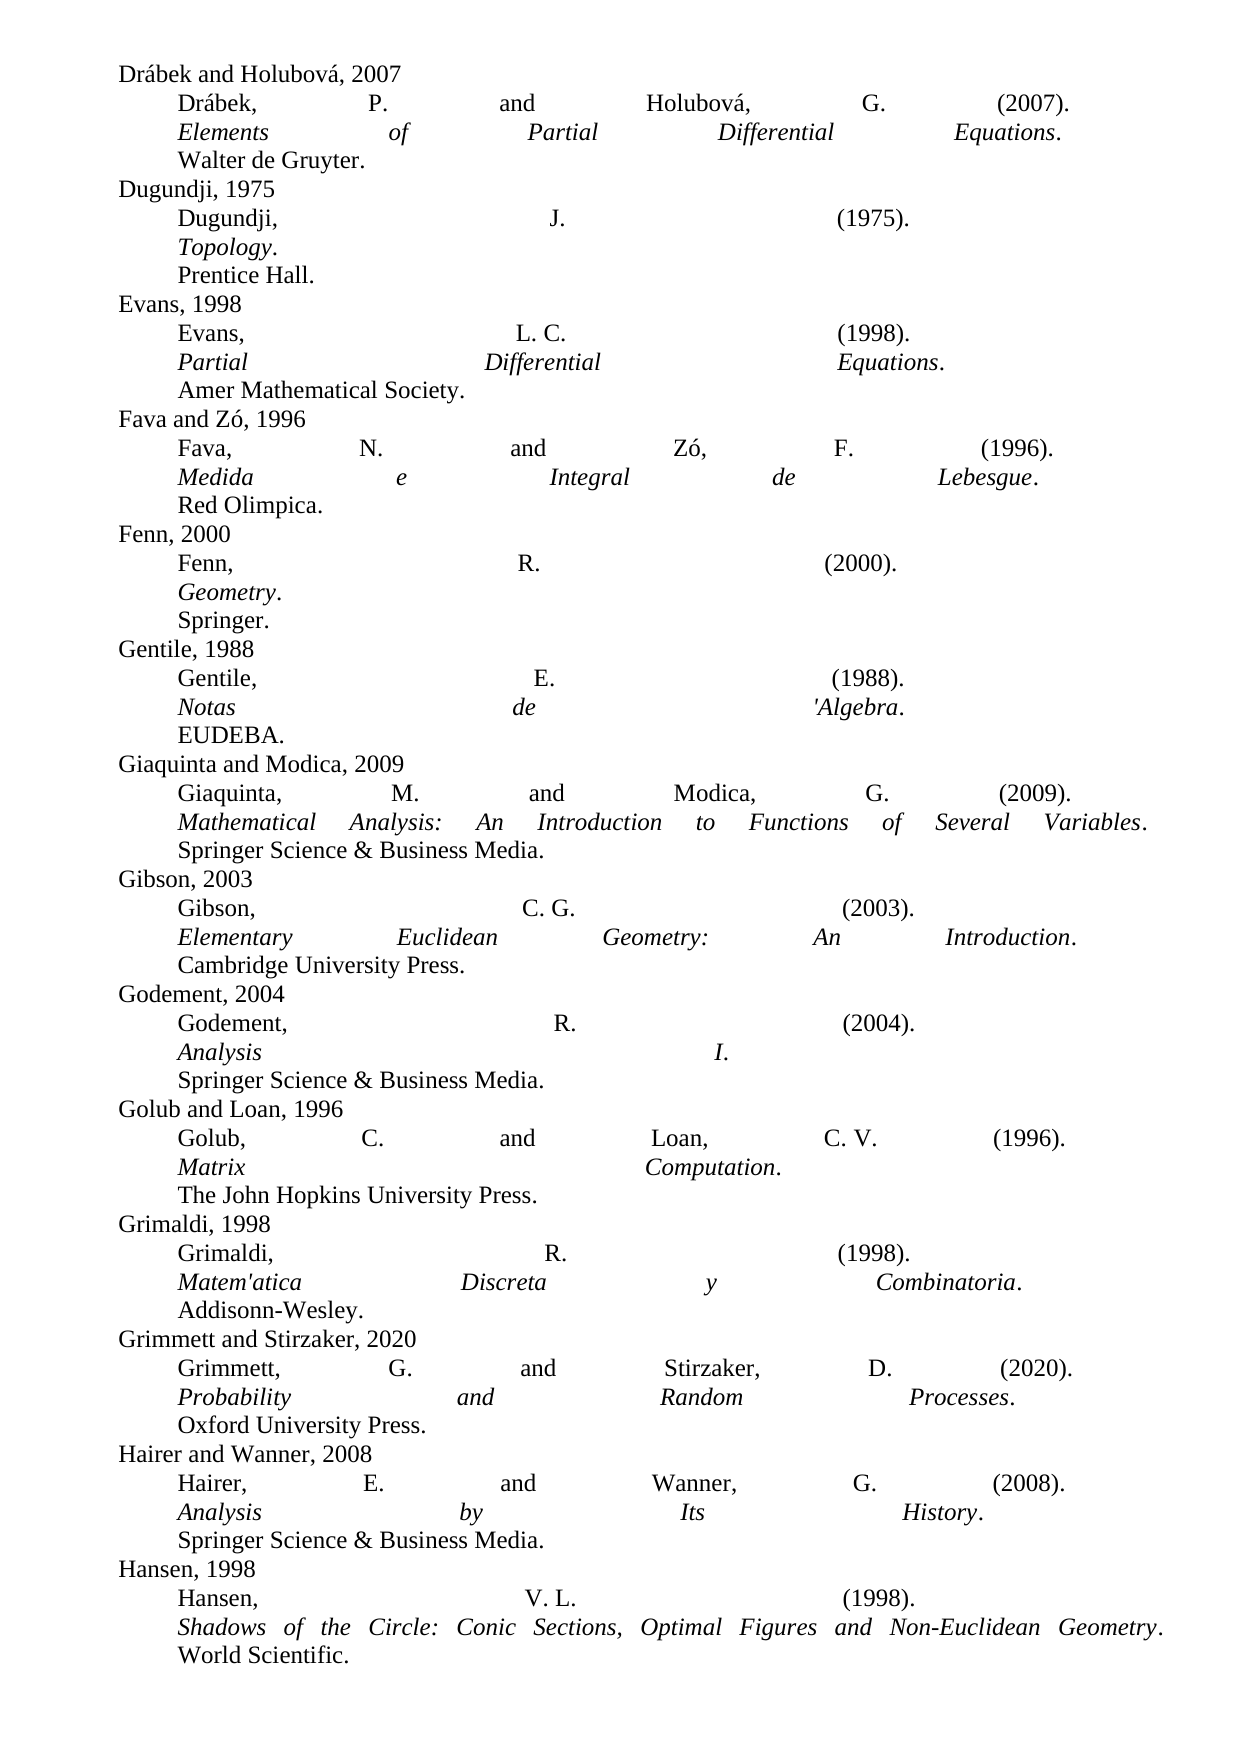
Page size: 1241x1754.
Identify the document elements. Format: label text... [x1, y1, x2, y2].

list Gentile, E. (1988). Notas de 'Algebra. EUDEBA. [177, 663, 1181, 749]
list Fenn, R. (2000). Geometry. Springer. [177, 548, 1181, 634]
subtitle Gentile, 1988 [118, 634, 1181, 663]
subtitle Dugundji, 1975 [118, 174, 1181, 203]
list Grimmett, G. and Stirzaker, D. (2020). Probability and Random Processes. Oxford University Press. [177, 1353, 1181, 1439]
subtitle Fava and Zó, 1996 [118, 404, 1181, 433]
subtitle Fenn, 2000 [118, 519, 1181, 548]
subtitle Hansen, 1998 [118, 1554, 1181, 1583]
list Godement, R. (2004). Analysis I. Springer Science & Business Media. [177, 1008, 1181, 1094]
list Hansen, V. L. (1998). Shadows of the Circle: Conic Sections, Optimal Figures and Non-Euclidean Geometry. World Scientific. [177, 1583, 1181, 1669]
list Hairer, E. and Wanner, G. (2008). Analysis by Its History. Springer Science & Business Media. [177, 1468, 1181, 1554]
list Giaquinta, M. and Modica, G. (2009). Mathematical Analysis: An Introduction to Functions of Several Variables. Springer Science & Business Media. [177, 778, 1181, 864]
list Drábek, P. and Holubová, G. (2007). Elements of Partial Differential Equations. Walter de Gruyter. [177, 88, 1181, 174]
list Evans, L. C. (1998). Partial Differential Equations. Amer Mathematical Society. [177, 318, 1181, 404]
list Fava, N. and Zó, F. (1996). Medida e Integral de Lebesgue. Red Olimpica. [177, 433, 1181, 519]
subtitle Hairer and Wanner, 2008 [118, 1439, 1181, 1468]
subtitle Giaquinta and Modica, 2009 [118, 749, 1181, 778]
list Dugundji, J. (1975). Topology. Prentice Hall. [177, 203, 1181, 289]
list Gibson, C. G. (2003). Elementary Euclidean Geometry: An Introduction. Cambridge University Press. [177, 893, 1181, 979]
subtitle Godement, 2004 [118, 979, 1181, 1008]
subtitle Drábek and Holubová, 2007 [118, 59, 1181, 88]
subtitle Evans, 1998 [118, 289, 1181, 318]
list Golub, C. and Loan, C. V. (1996). Matrix Computation. The John Hopkins University Press. [177, 1123, 1181, 1209]
subtitle Grimaldi, 1998 [118, 1209, 1181, 1238]
subtitle Grimmett and Stirzaker, 2020 [118, 1324, 1181, 1353]
list Grimaldi, R. (1998). Matem'atica Discreta y Combinatoria. Addisonn-Wesley. [177, 1238, 1181, 1324]
subtitle Golub and Loan, 1996 [118, 1094, 1181, 1123]
subtitle Gibson, 2003 [118, 864, 1181, 893]
